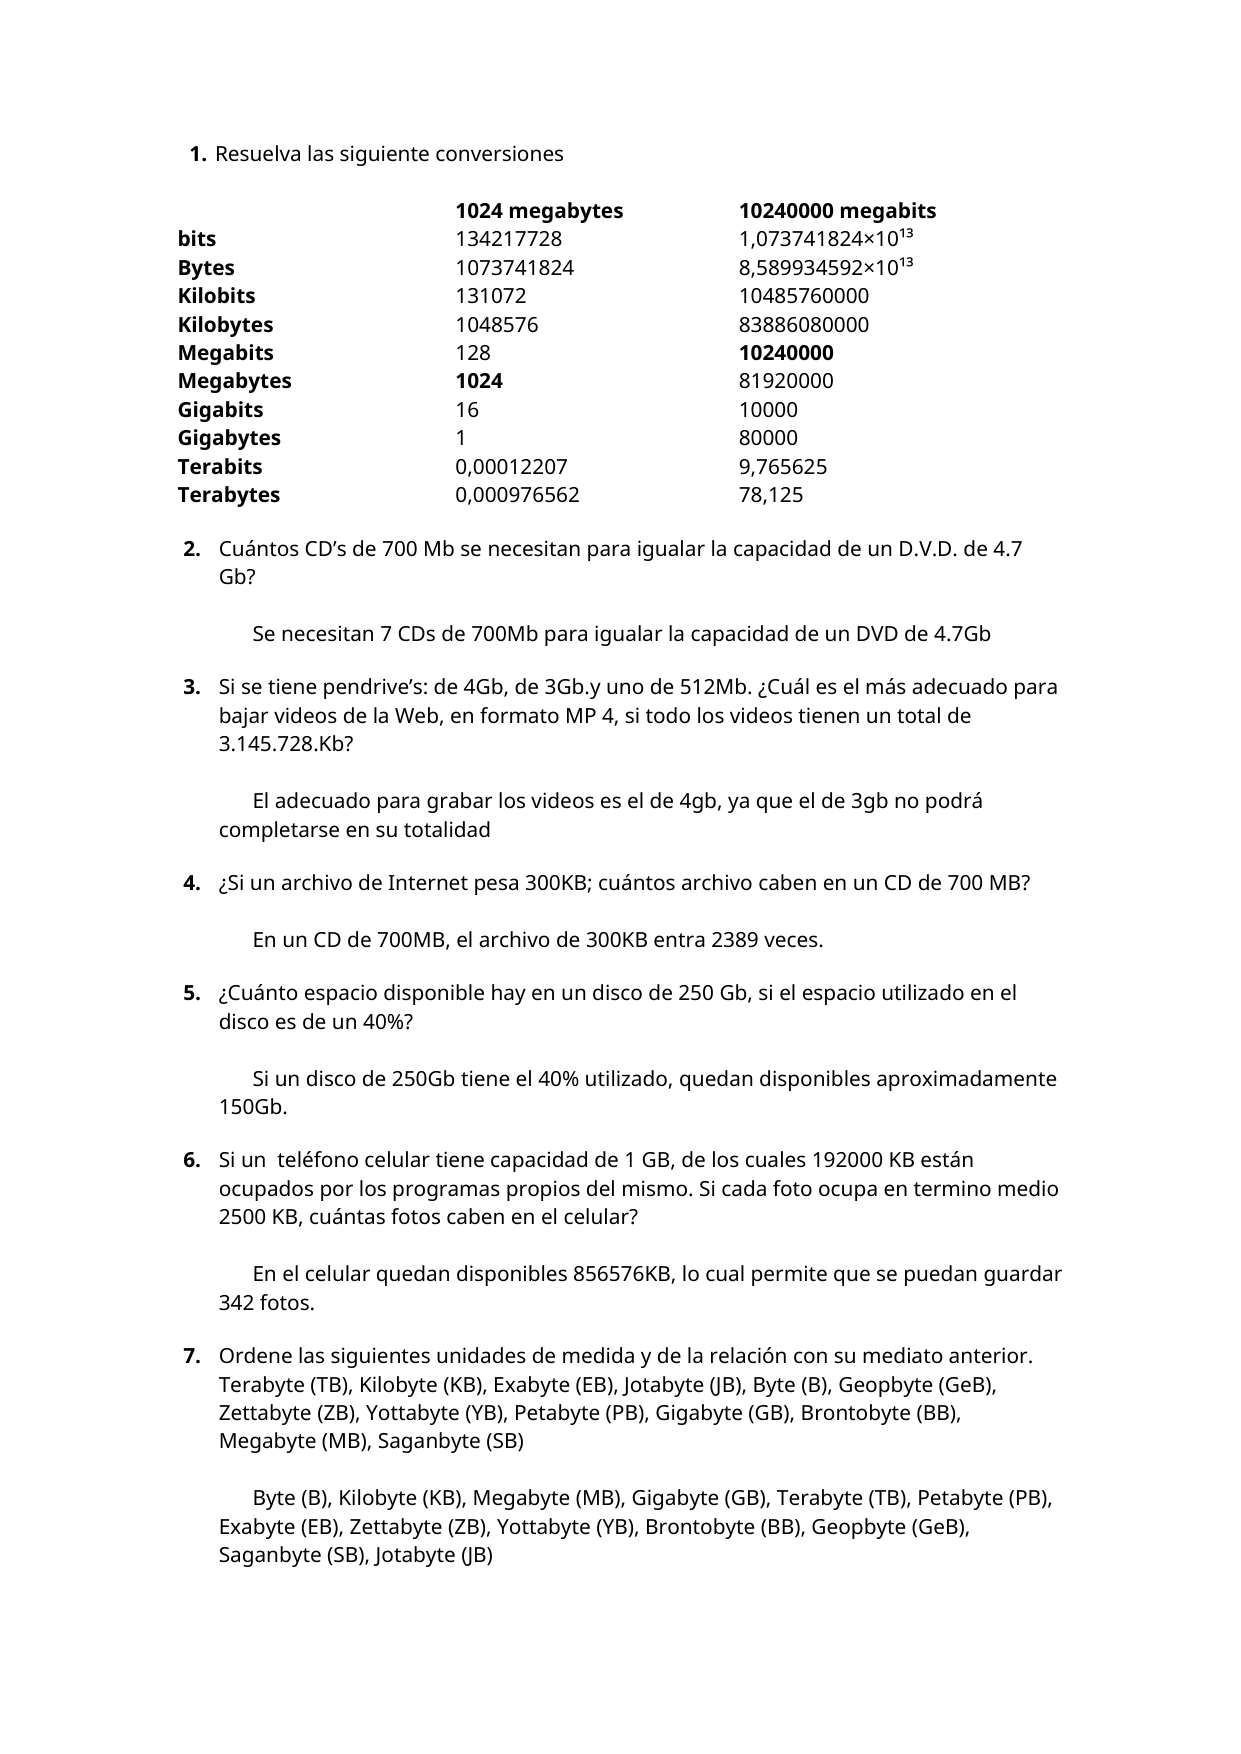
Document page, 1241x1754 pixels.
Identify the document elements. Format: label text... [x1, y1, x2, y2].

table_header 10240000 megabits [739, 196, 1063, 224]
table_cell 16 [455, 395, 738, 423]
table_cell 0,00012207 [455, 452, 738, 480]
table_header [177, 196, 455, 224]
table_cell 10240000 [739, 338, 1063, 367]
table_cell 1 [455, 424, 738, 452]
table_cell 1048576 [455, 310, 738, 338]
table_cell Kilobytes [177, 310, 455, 338]
table_cell 0,000976562 [455, 480, 738, 509]
table_cell 80000 [739, 424, 1063, 452]
table_cell bits [177, 224, 455, 253]
table_cell 78,125 [739, 480, 1063, 509]
table_cell 83886080000 [739, 310, 1063, 338]
table_cell Megabytes [177, 367, 455, 395]
table_cell Gigabytes [177, 424, 455, 452]
table_cell 134217728 [455, 224, 738, 253]
table_cell 8,589934592×10¹³ [739, 253, 1063, 281]
table_cell Gigabits [177, 395, 455, 423]
table_cell 10485760000 [739, 281, 1063, 310]
list Si se tiene pendrive’s: de 4Gb, de 3Gb.y uno de 512Mb. ¿Cuál es el más adecuado para bajar videos de la Web, en formato MP 4, si todo los videos tienen un total de 3.145.728.Kb? El adecuado para grabar los videos es el de 4gb, ya que el de 3gb no podrá completarse en su totalidad [183, 672, 1063, 843]
table_cell 1,073741824×10¹³ [739, 224, 1063, 253]
table_cell 10000 [739, 395, 1063, 423]
list ¿Cuánto espacio disponible hay en un disco de 250 Gb, si el espacio utilizado en el disco es de un 40%? Si un disco de 250Gb tiene el 40% utilizado, quedan disponibles aproximadamente 150Gb. [183, 978, 1063, 1121]
list Resuelva las siguiente conversiones [189, 139, 1063, 196]
list Cuántos CD’s de 700 Mb se necesitan para igualar la capacidad de un D.V.D. de 4.7 Gb? Se necesitan 7 CDs de 700Mb para igualar la capacidad de un DVD de 4.7Gb [183, 534, 1063, 647]
list ¿Si un archivo de Internet pesa 300KB; cuántos archivo caben en un CD de 700 MB? En un CD de 700MB, el archivo de 300KB entra 2389 veces. [183, 868, 1063, 953]
table_cell 1073741824 [455, 253, 738, 281]
table_cell 9,765625 [739, 452, 1063, 480]
table_cell Terabytes [177, 480, 455, 509]
table_cell Kilobits [177, 281, 455, 310]
table_cell Megabits [177, 338, 455, 367]
list Ordene las siguientes unidades de medida y de la relación con su mediato anterior. Terabyte (TB), Kilobyte (KB), Exabyte (EB), Jotabyte (JB), Byte (B), Geopbyte (GeB), Zettabyte (ZB), Yottabyte (YB), Petabyte (PB), Gigabyte (GB), Brontobyte (BB), Megabyte (MB), Saganbyte (SB) Byte (B), Kilobyte (KB), Megabyte (MB), Gigabyte (GB), Terabyte (TB), Petabyte (PB), Exabyte (EB), Zettabyte (ZB), Yottabyte (YB), Brontobyte (BB), Geopbyte (GeB), Saganbyte (SB), Jotabyte (JB) [183, 1341, 1063, 1569]
table_cell 128 [455, 338, 738, 367]
table_cell 131072 [455, 281, 738, 310]
list Si un teléfono celular tiene capacidad de 1 GB, de los cuales 192000 KB están ocupados por los programas propios del mismo. Si cada foto ocupa en termino medio 2500 KB, cuántas fotos caben en el celular? En el celular quedan disponibles 856576KB, lo cual permite que se puedan guardar 342 fotos. [183, 1146, 1063, 1316]
table_cell 81920000 [739, 367, 1063, 395]
table_header 1024 megabytes [455, 196, 738, 224]
table_cell Terabits [177, 452, 455, 480]
table_cell 1024 [455, 367, 738, 395]
table_cell Bytes [177, 253, 455, 281]
